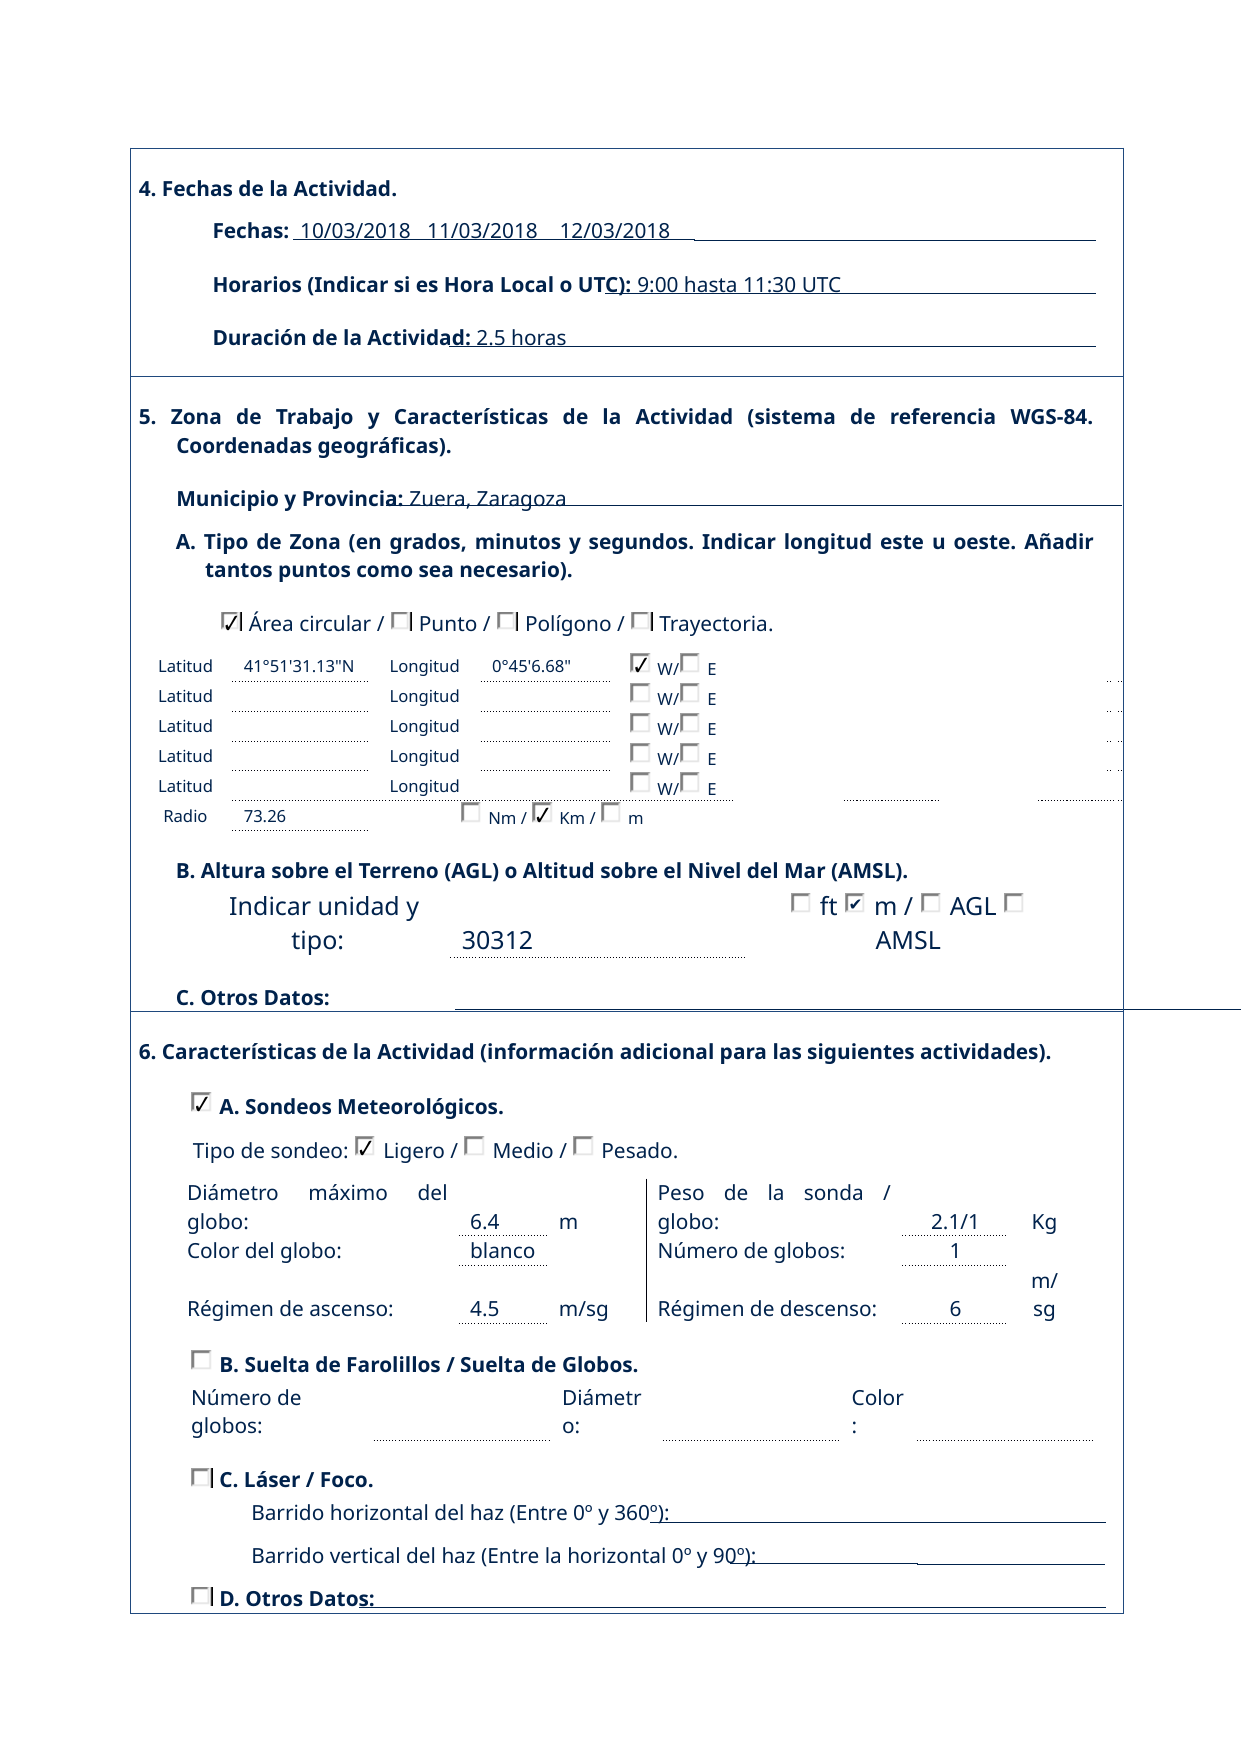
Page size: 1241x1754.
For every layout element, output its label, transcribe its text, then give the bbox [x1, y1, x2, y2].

table_cell [1118, 681, 1123, 711]
table_header 6.4 [459, 1179, 547, 1235]
table_cell W/ E [610, 741, 735, 770]
table_header [1114, 652, 1118, 681]
table_cell Latitud [139, 681, 232, 711]
table_cell [1114, 711, 1118, 741]
table_header W/ E [610, 652, 735, 681]
table_cell [232, 770, 368, 800]
table_header 41°51'31.13"N [232, 652, 368, 681]
table_cell [1107, 681, 1113, 711]
table_cell [1008, 1235, 1080, 1265]
table_cell Latitud [139, 741, 232, 770]
table_header 2.1/1 [902, 1179, 1008, 1235]
table_cell [735, 770, 1107, 800]
table_cell [481, 681, 610, 711]
table_cell [622, 1235, 646, 1265]
table_cell [1118, 741, 1123, 770]
table_cell [735, 741, 1107, 770]
table_header m [548, 1179, 622, 1235]
table_cell Radio [139, 800, 232, 830]
table_header [1118, 652, 1123, 681]
table_cell 6. Características de la Actividad (información adicional para las siguientes actividades). A. Sondeos Meteorológicos. Tipo de sondeo: Ligero / Medio / Pesado. B. Suelta de Farolillos / Suelta de Globos. C. Láser / Foco. Barrido horizontal del haz (Entre 0º y 360º): Barrido vertical del haz (Entre la horizontal 0º y 90º): D. Otros Datos: [131, 1012, 1123, 1612]
table_cell 6 [902, 1265, 1008, 1323]
table_cell [1107, 770, 1113, 800]
table_cell [735, 711, 1107, 741]
table_header Longitud [368, 652, 481, 681]
table_cell Número de globos: [647, 1235, 902, 1265]
table_cell [622, 1265, 646, 1323]
table_cell [1107, 711, 1113, 741]
table_header Kg [1008, 1179, 1080, 1235]
table_cell m/sg [548, 1265, 622, 1323]
table_header 30312 [450, 889, 746, 957]
table_cell Longitud [368, 741, 481, 770]
table_header [917, 1383, 1094, 1439]
table_cell [481, 711, 610, 741]
table_cell W/ E [610, 770, 735, 800]
table_header [622, 1179, 646, 1235]
table_header 0°45'6.68" [481, 652, 610, 681]
table_cell [735, 681, 1107, 711]
table_cell [1114, 741, 1118, 770]
table_cell Nm / Km / m [368, 800, 735, 830]
table_cell W/ E [610, 711, 735, 741]
table_cell [1118, 770, 1123, 800]
table_cell Régimen de ascenso: [176, 1265, 459, 1323]
table_cell [1107, 800, 1123, 830]
table_header [374, 1383, 551, 1439]
table_cell Latitud [139, 711, 232, 741]
table_cell blanco [459, 1235, 547, 1265]
table_header Diámetro: [551, 1383, 663, 1439]
table_cell [548, 1235, 622, 1265]
table_cell [481, 770, 610, 800]
table_cell m/sg [1008, 1265, 1080, 1323]
table_header [663, 1383, 840, 1439]
table_header ft m / AGL AMSL [746, 889, 1070, 957]
table_header Color: [840, 1383, 917, 1439]
table_cell [481, 741, 610, 770]
table_cell [746, 800, 844, 830]
table_cell 4.5 [459, 1265, 547, 1323]
table_header Número de globos: [161, 1383, 373, 1439]
table_cell [1038, 800, 1107, 830]
table_header Indicar unidad y tipo: [185, 889, 450, 957]
table_cell Régimen de descenso: [646, 1265, 902, 1323]
table_cell W/ E [610, 681, 735, 711]
table_header [1107, 652, 1113, 681]
table_cell [1107, 741, 1113, 770]
table_cell [232, 711, 368, 741]
table_cell [232, 741, 368, 770]
table_cell 1 [902, 1235, 1008, 1265]
table_cell 73.26 [232, 800, 368, 830]
table_cell [232, 681, 368, 711]
table_cell [1114, 681, 1118, 711]
table_cell Longitud [368, 711, 481, 741]
table_cell [1118, 711, 1123, 741]
table_cell Longitud [368, 681, 481, 711]
table_cell Latitud [139, 770, 232, 800]
table_cell [844, 800, 939, 830]
table_header Peso de la sonda / globo: [647, 1179, 902, 1235]
table_header Diámetro máximo del globo: [176, 1179, 459, 1235]
table_cell [735, 800, 746, 830]
table_cell [939, 800, 1038, 830]
table_header Latitud [139, 652, 232, 681]
table_cell Longitud [368, 770, 481, 800]
table_header [735, 652, 1107, 681]
table_cell Color del globo: [176, 1235, 459, 1265]
table_cell [1114, 770, 1118, 800]
table_cell 5. Zona de Trabajo y Características de la Actividad (sistema de referencia WGS-84. Coordenadas geográficas). Municipio y Provincia: Zuera, Zaragoza A. Tipo de Zona (en grados, minutos y segundos. Indicar longitud este u oeste. Añadir tantos puntos como sea necesario). Área circular / Punto / Polígono / Trayectoria. B. Altura sobre el Terreno (AGL) o Altitud sobre el Nivel del Mar (AMSL). C. Otros Datos: [131, 377, 1123, 1011]
table_cell 4. Fechas de la Actividad. Fechas: 10/03/2018 11/03/2018 12/03/2018 Horarios (Indicar si es Hora Local o UTC): 9:00 hasta 11:30 UTC Duración de la Actividad: 2.5 horas [131, 149, 1123, 376]
